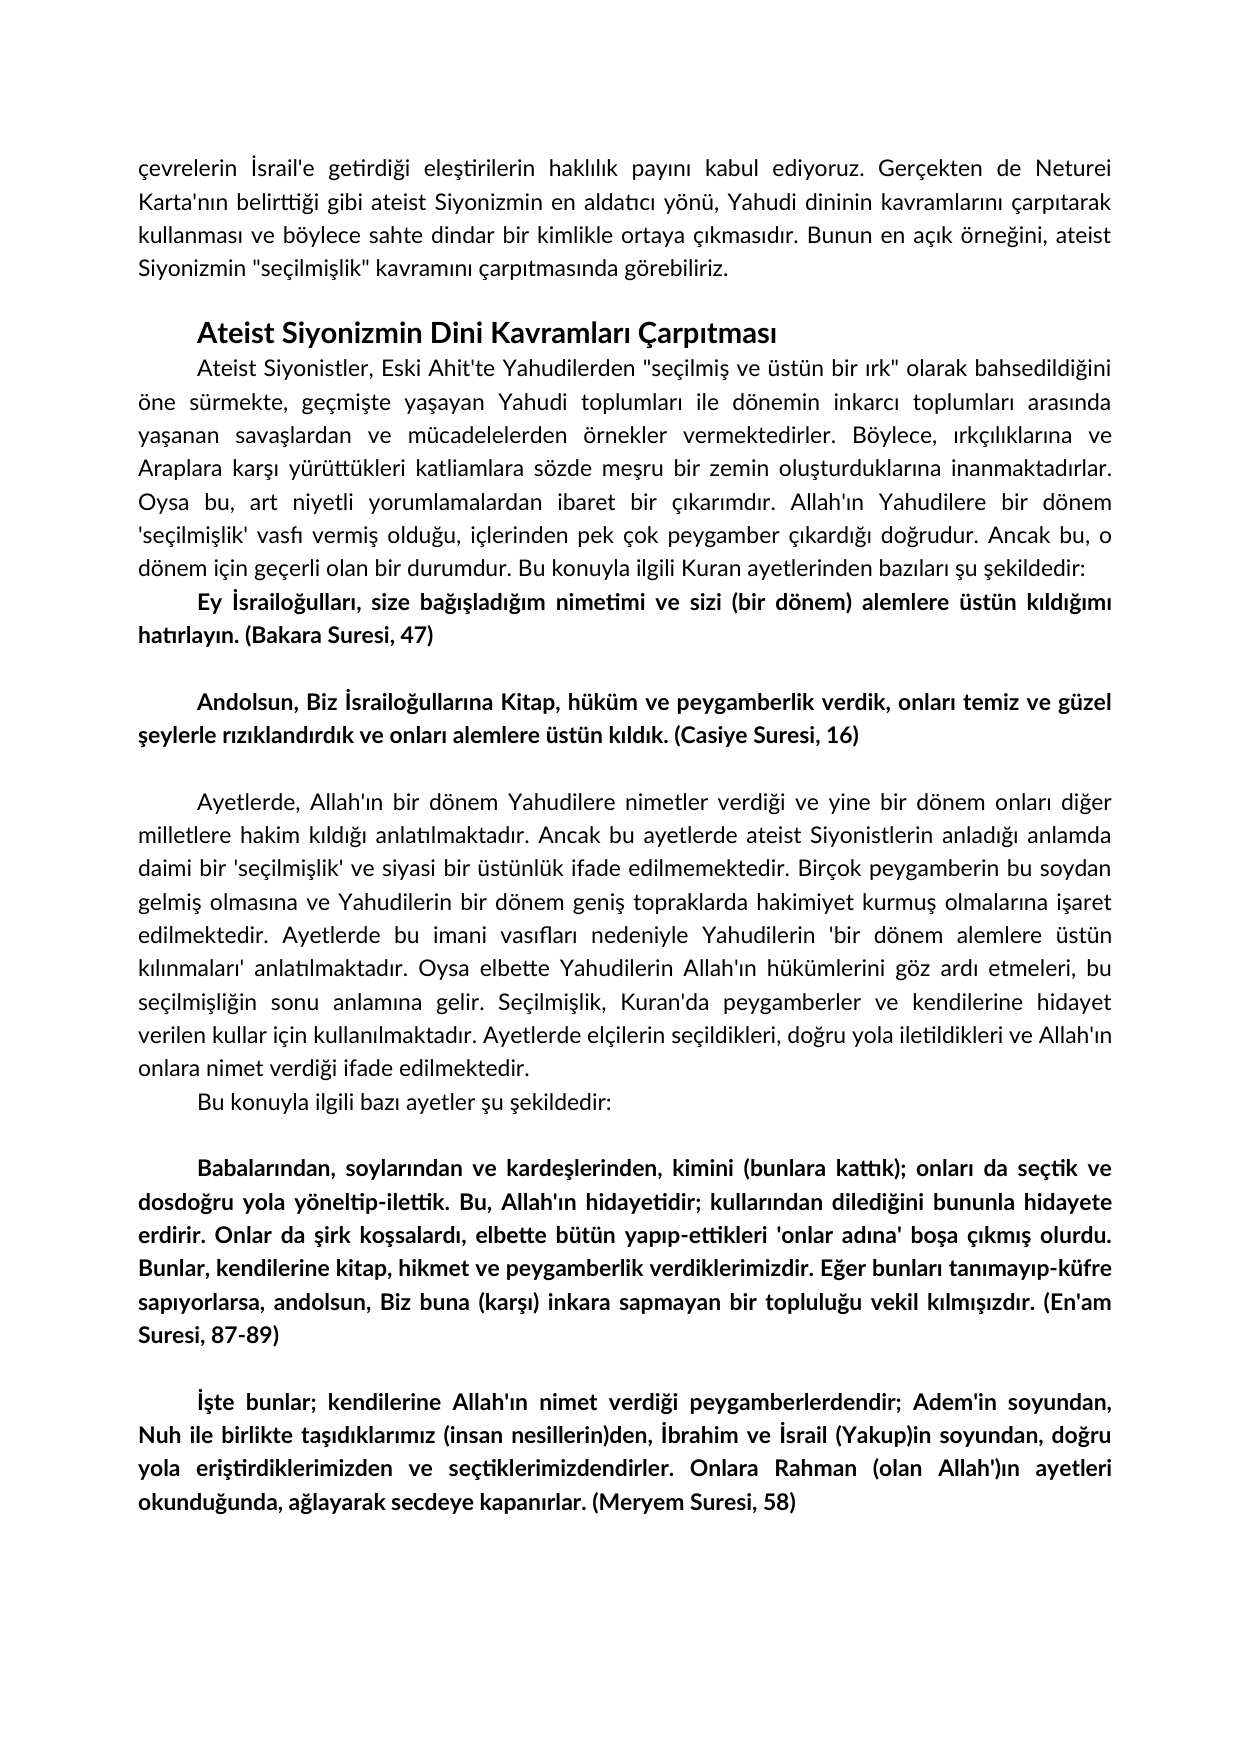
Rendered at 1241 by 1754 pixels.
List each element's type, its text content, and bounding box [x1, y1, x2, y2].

text Ateist Siyonizmin Dini Kavramları Çarpıtması [138, 317, 1113, 350]
text Babalarından, soylarından ve kardeşlerinden, kimini (bunlara kattık); onları da seçtik ve dosdoğru yola yöneltip-ilettik. Bu, Allah'ın hidayetidir; kullarından dilediğini bununla hidayete erdirir. Onlar da şirk koşsalardı, elbette bütün yapıp-ettikleri 'onlar adına' boşa çıkmış olurdu. Bunlar, kendilerine kitap, hikmet ve peygamberlik verdiklerimizdir. Eğer bunları tanımayıp-küfre sapıyorlarsa, andolsun, Biz buna (karşı) inkara sapmayan bir topluluğu vekil kılmışızdır. (En'am Suresi, 87-89) [138, 1150, 1113, 1350]
text Ayetlerde, Allah'ın bir dönem Yahudilere nimetler verdiği ve yine bir dönem onları diğer milletlere hakim kıldığı anlatılmaktadır. Ancak bu ayetlerde ateist Siyonistlerin anladığı anlamda daimi bir 'seçilmişlik' ve siyasi bir üstünlük ifade edilmemektedir. Birçok peygamberin bu soydan gelmiş olmasına ve Yahudilerin bir dönem geniş topraklarda hakimiyet kurmuş olmalarına işaret edilmektedir. Ayetlerde bu imani vasıfları nedeniyle Yahudilerin 'bir dönem alemlere üstün kılınmaları' anlatılmaktadır. Oysa elbette Yahudilerin Allah'ın hükümlerini göz ardı etmeleri, bu seçilmişliğin sonu anlamına gelir. Seçilmişlik, Kuran'da peygamberler ve kendilerine hidayet verilen kullar için kullanılmaktadır. Ayetlerde elçilerin seçildikleri, doğru yola iletildikleri ve Allah'ın onlara nimet verdiği ifade edilmektedir. [138, 783, 1113, 1083]
text Bu konuyla ilgili bazı ayetler şu şekildedir: [138, 1083, 1113, 1117]
text Andolsun, Biz İsrailoğullarına Kitap, hüküm ve peygamberlik verdik, onları temiz ve güzel şeylerle rızıklandırdık ve onları alemlere üstün kıldık. (Casiye Suresi, 16) [138, 683, 1113, 750]
text İşte bunlar; kendilerine Allah'ın nimet verdiği peygamberlerdendir; Adem'in soyundan, Nuh ile birlikte taşıdıklarımız (insan nesillerin)den, İbrahim ve İsrail (Yakup)in soyundan, doğru yola eriştirdiklerimizden ve seçtiklerimizdendirler. Onlara Rahman (olan Allah')ın ayetleri okunduğunda, ağlayarak secdeye kapanırlar. (Meryem Suresi, 58) [138, 1383, 1113, 1517]
text çevrelerin İsrail'e getirdiği eleştirilerin haklılık payını kabul ediyoruz. Gerçekten de Neturei Karta'nın belirttiği gibi ateist Siyonizmin en aldatıcı yönü, Yahudi dininin kavramlarını çarpıtarak kullanması ve böylece sahte dindar bir kimlikle ortaya çıkmasıdır. Bunun en açık örneğini, ateist Siyonizmin "seçilmişlik" kavramını çarpıtmasında görebiliriz. [138, 150, 1113, 283]
text Ateist Siyonistler, Eski Ahit'te Yahudilerden "seçilmiş ve üstün bir ırk" olarak bahsedildiğini öne sürmekte, geçmişte yaşayan Yahudi toplumları ile dönemin inkarcı toplumları arasında yaşanan savaşlardan ve mücadelelerden örnekler vermektedirler. Böylece, ırkçılıklarına ve Araplara karşı yürüttükleri katliamlara sözde meşru bir zemin oluşturduklarına inanmaktadırlar. Oysa bu, art niyetli yorumlamalardan ibaret bir çıkarımdır. Allah'ın Yahudilere bir dönem 'seçilmişlik' vasfı vermiş olduğu, içlerinden pek çok peygamber çıkardığı doğrudur. Ancak bu, o dönem için geçerli olan bir durumdur. Bu konuyla ilgili Kuran ayetlerinden bazıları şu şekildedir: [138, 350, 1113, 583]
text Ey İsrailoğulları, size bağışladığım nimetimi ve sizi (bir dönem) alemlere üstün kıldığımı hatırlayın. (Bakara Suresi, 47) [138, 583, 1113, 650]
